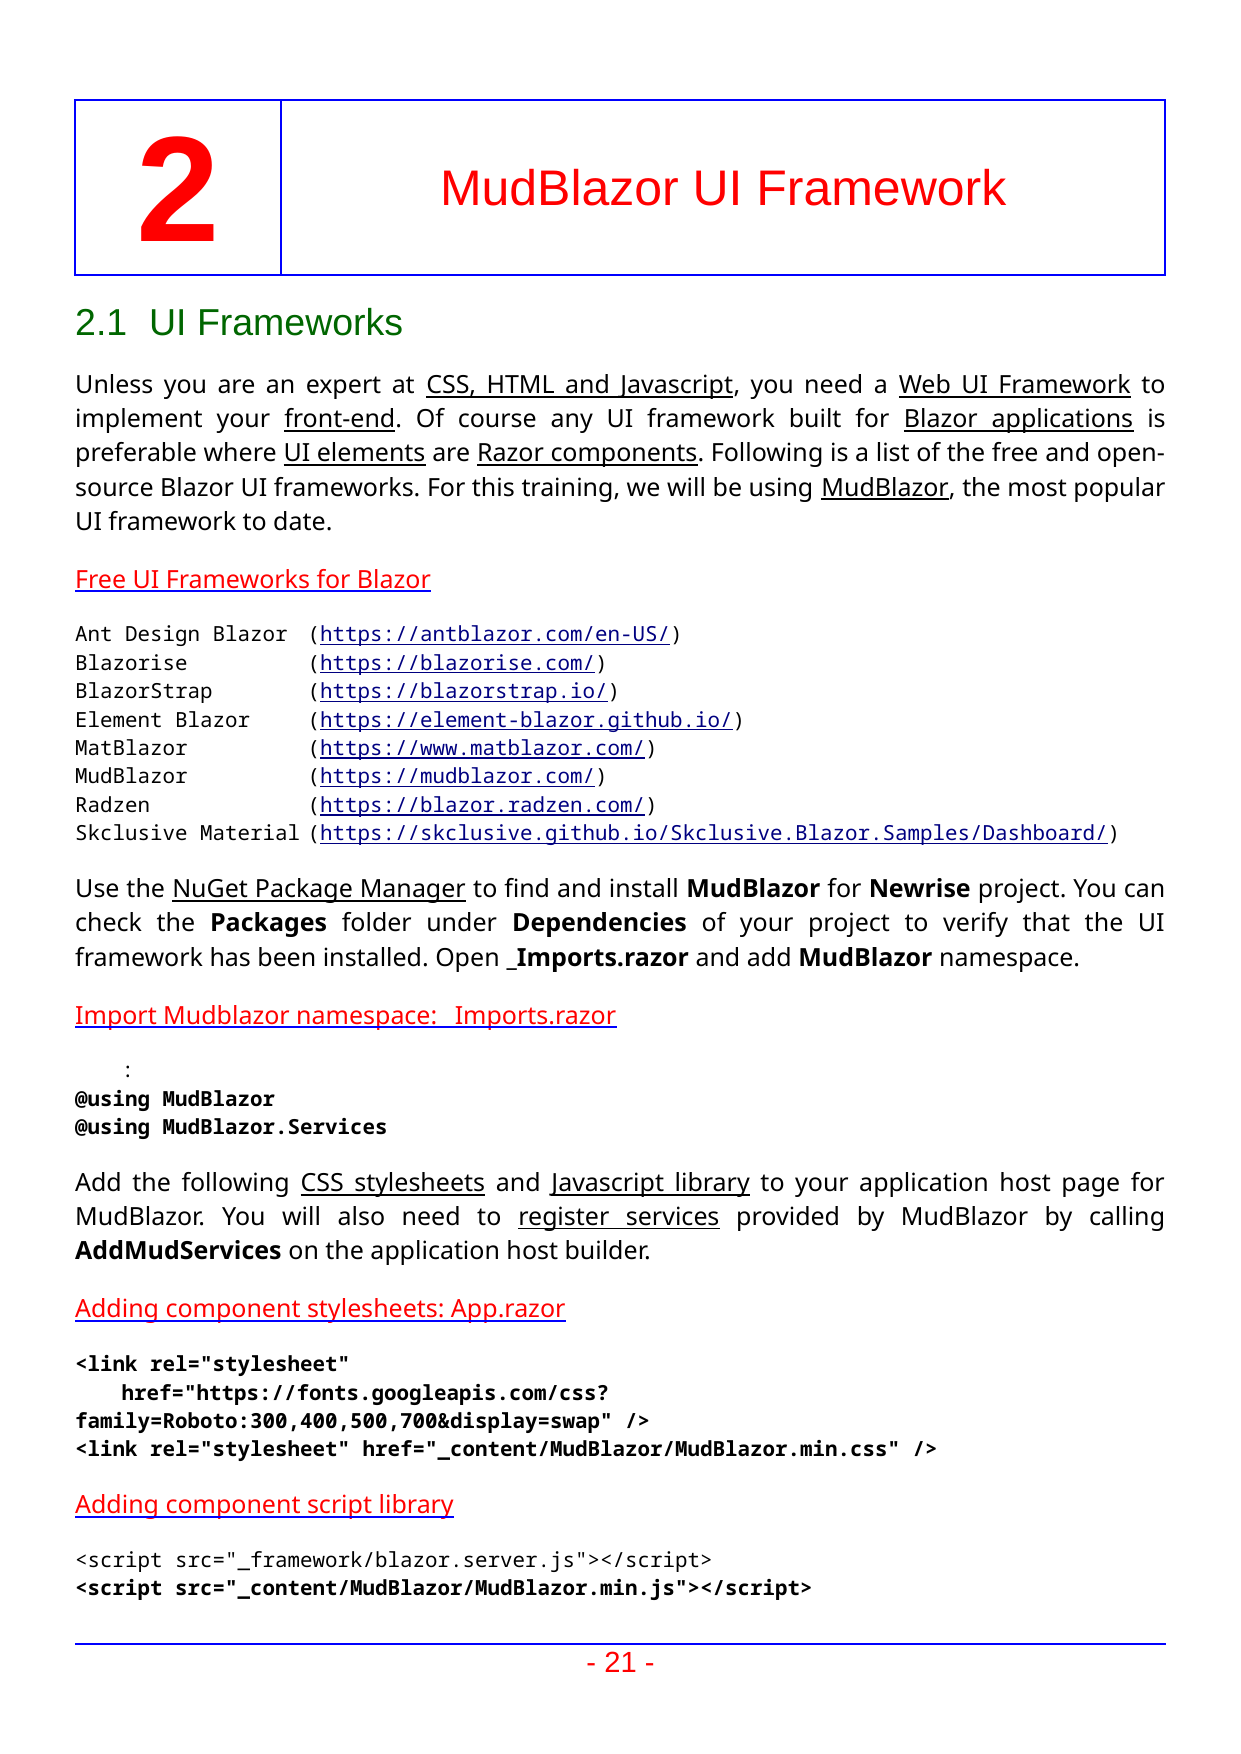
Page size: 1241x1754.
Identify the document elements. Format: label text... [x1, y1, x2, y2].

text @using MudBlazor.Services [75, 1112, 1166, 1141]
text Use the NuGet Package Manager to find and install MudBlazor for Newrise project. You can check the Packages folder under Dependencies of your project to verify that the UI framework has been installed. Open _Imports.razor and add MudBlazor namespace. [75, 871, 1166, 973]
text Import Mudblazor namespace: _Imports.razor [75, 997, 1166, 1031]
table_header 2 [76, 101, 280, 274]
text Unless you are an expert at CSS, HTML and Javascript, you need a Web UI Framework to implement your front-end. Of course any UI framework built for Blazor applications is preferable where UI elements are Razor components. Following is a list of the free and open-source Blazor UI frameworks. For this training, we will be using MudBlazor, the most popular UI framework to date. [75, 367, 1166, 537]
text Free UI Frameworks for Blazor [75, 561, 1166, 595]
text Adding component stylesheets: App.razor [75, 1291, 1166, 1325]
text : [75, 1055, 1166, 1084]
text Radzen (https://blazor.radzen.com/) [75, 790, 1166, 818]
text Add the following CSS stylesheets and Javascript library to your application host page for MudBlazor. You will also need to register services provided by MudBlazor by calling AddMudServices on the application host builder. [75, 1165, 1166, 1267]
text <link rel="stylesheet" [75, 1349, 1166, 1378]
text MatBlazor (https://www.matblazor.com/) [75, 733, 1166, 762]
text Element Blazor (https://element-blazor.github.io/) [75, 705, 1166, 733]
text 2.1 UI Frameworks [75, 300, 1166, 343]
text href="https://fonts.googleapis.com/css?family=Roboto:300,400,500,700&display=swap" /> [75, 1378, 1166, 1434]
text MudBlazor (https://mudblazor.com/) [75, 762, 1166, 790]
table_header MudBlazor UI Framework [282, 101, 1164, 274]
text Skclusive Material (https://skclusive.github.io/Skclusive.Blazor.Samples/Dashboard/) [75, 818, 1166, 847]
text <link rel="stylesheet" href="_content/MudBlazor/MudBlazor.min.css" /> [75, 1434, 1166, 1463]
text Blazorise (https://blazorise.com/) [75, 648, 1166, 676]
text Ant Design Blazor (https://antblazor.com/en-US/) [75, 619, 1166, 648]
text <script src="_framework/blazor.server.js"></script> [75, 1545, 1166, 1573]
text BlazorStrap (https://blazorstrap.io/) [75, 676, 1166, 705]
text Adding component script library [75, 1487, 1166, 1521]
text <script src="_content/MudBlazor/MudBlazor.min.js"></script> [75, 1573, 1166, 1602]
text @using MudBlazor [75, 1084, 1166, 1112]
